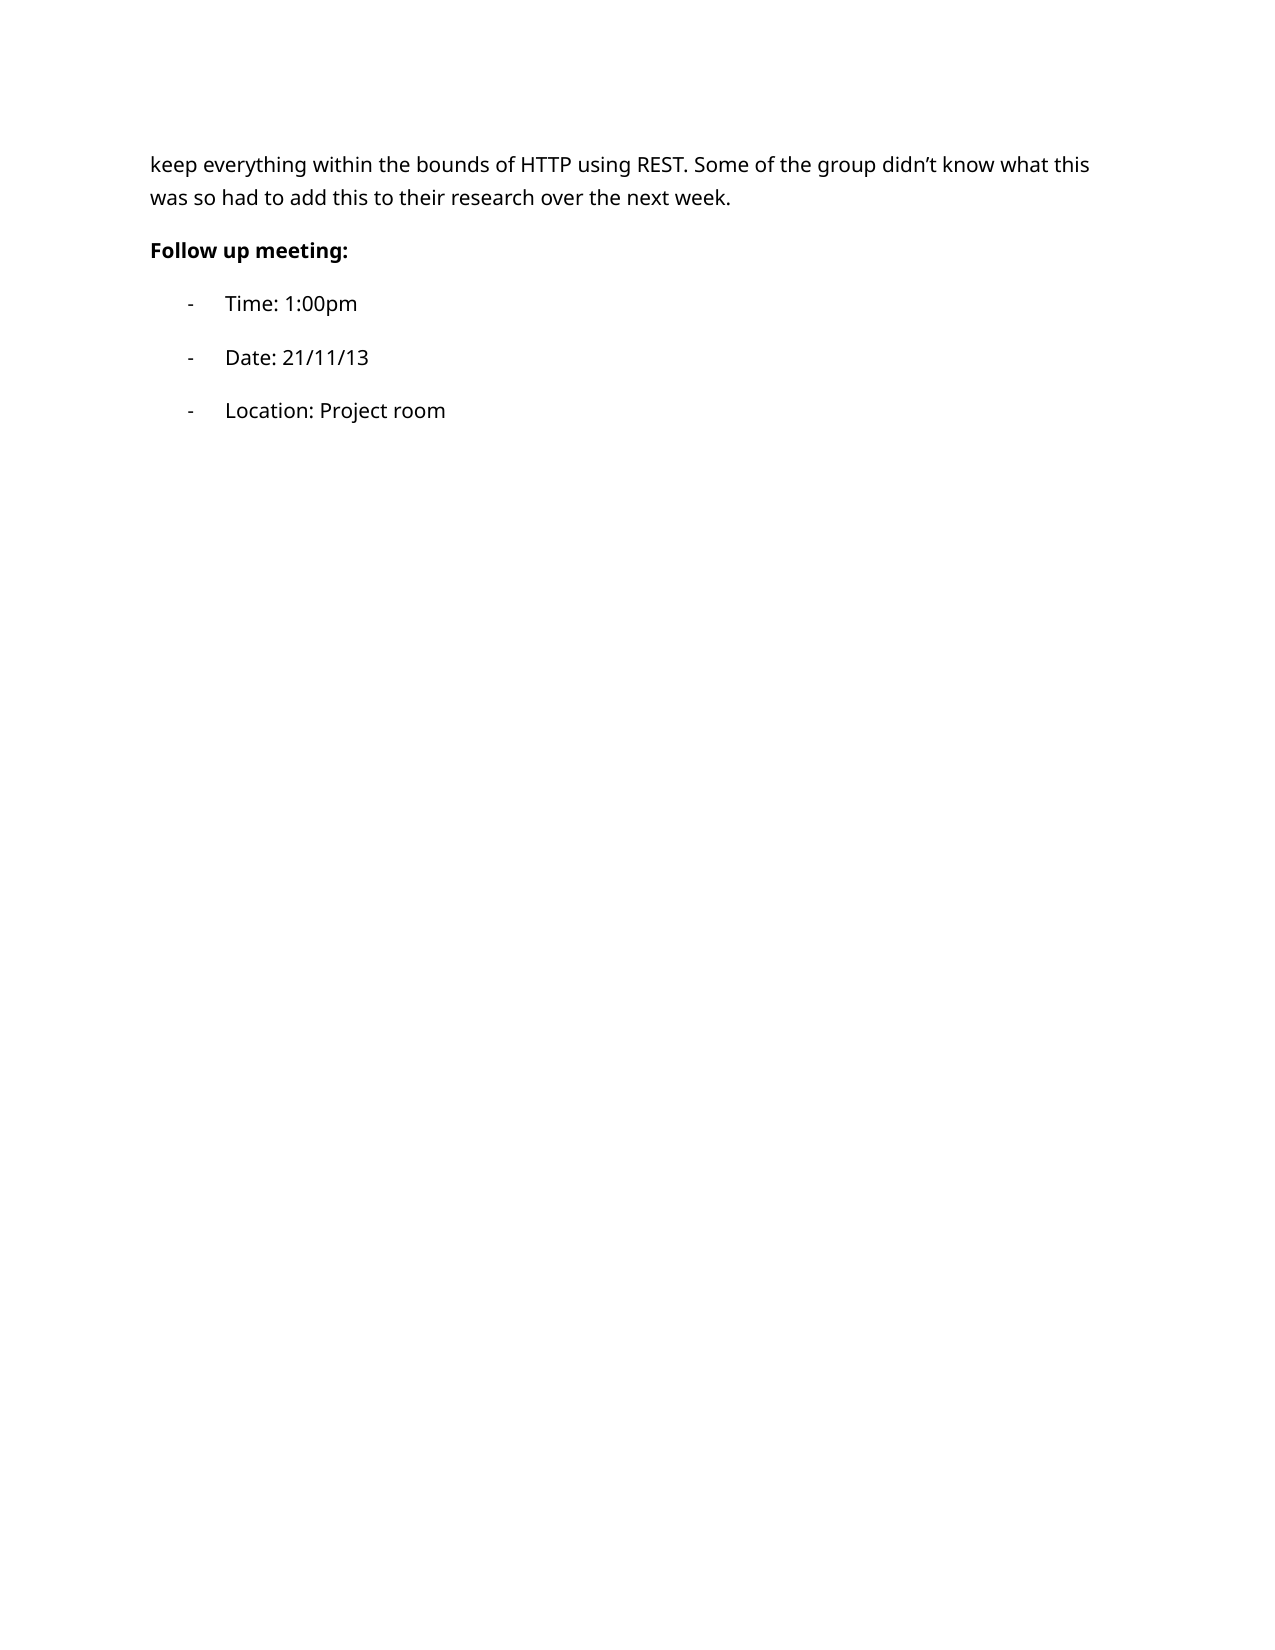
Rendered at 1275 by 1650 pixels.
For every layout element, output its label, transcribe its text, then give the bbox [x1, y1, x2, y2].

text keep everything within the bounds of HTTP using REST. Some of the group didn’t know what this was so had to add this to their research over the next week. [150, 150, 1125, 211]
text Follow up meeting: [150, 236, 1125, 264]
list Date: 21/11/13 [187, 343, 1125, 371]
list Location: Project room [187, 396, 1125, 425]
list Time: 1:00pm [187, 289, 1125, 318]
